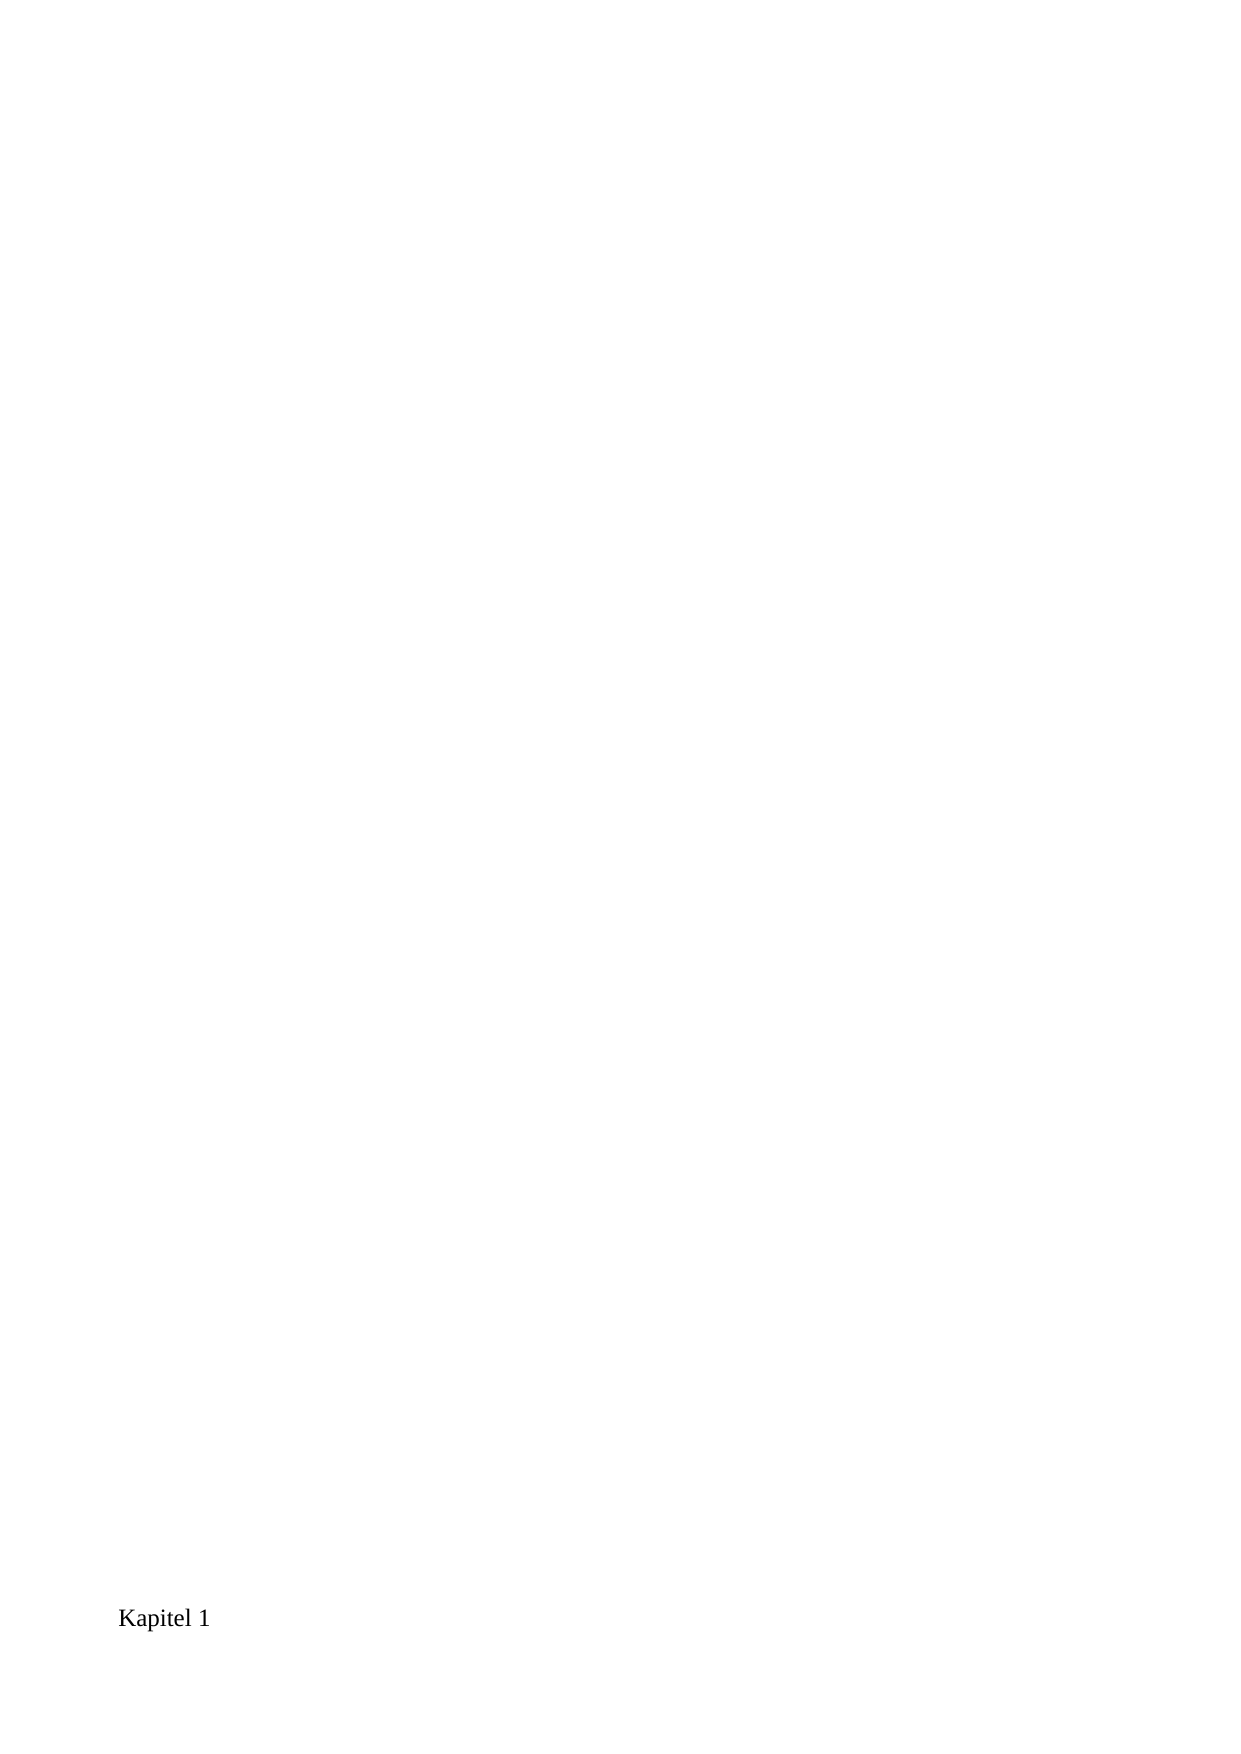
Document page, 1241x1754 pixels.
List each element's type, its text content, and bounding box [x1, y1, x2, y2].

text Kapitel 1 [118, 1603, 1122, 1632]
